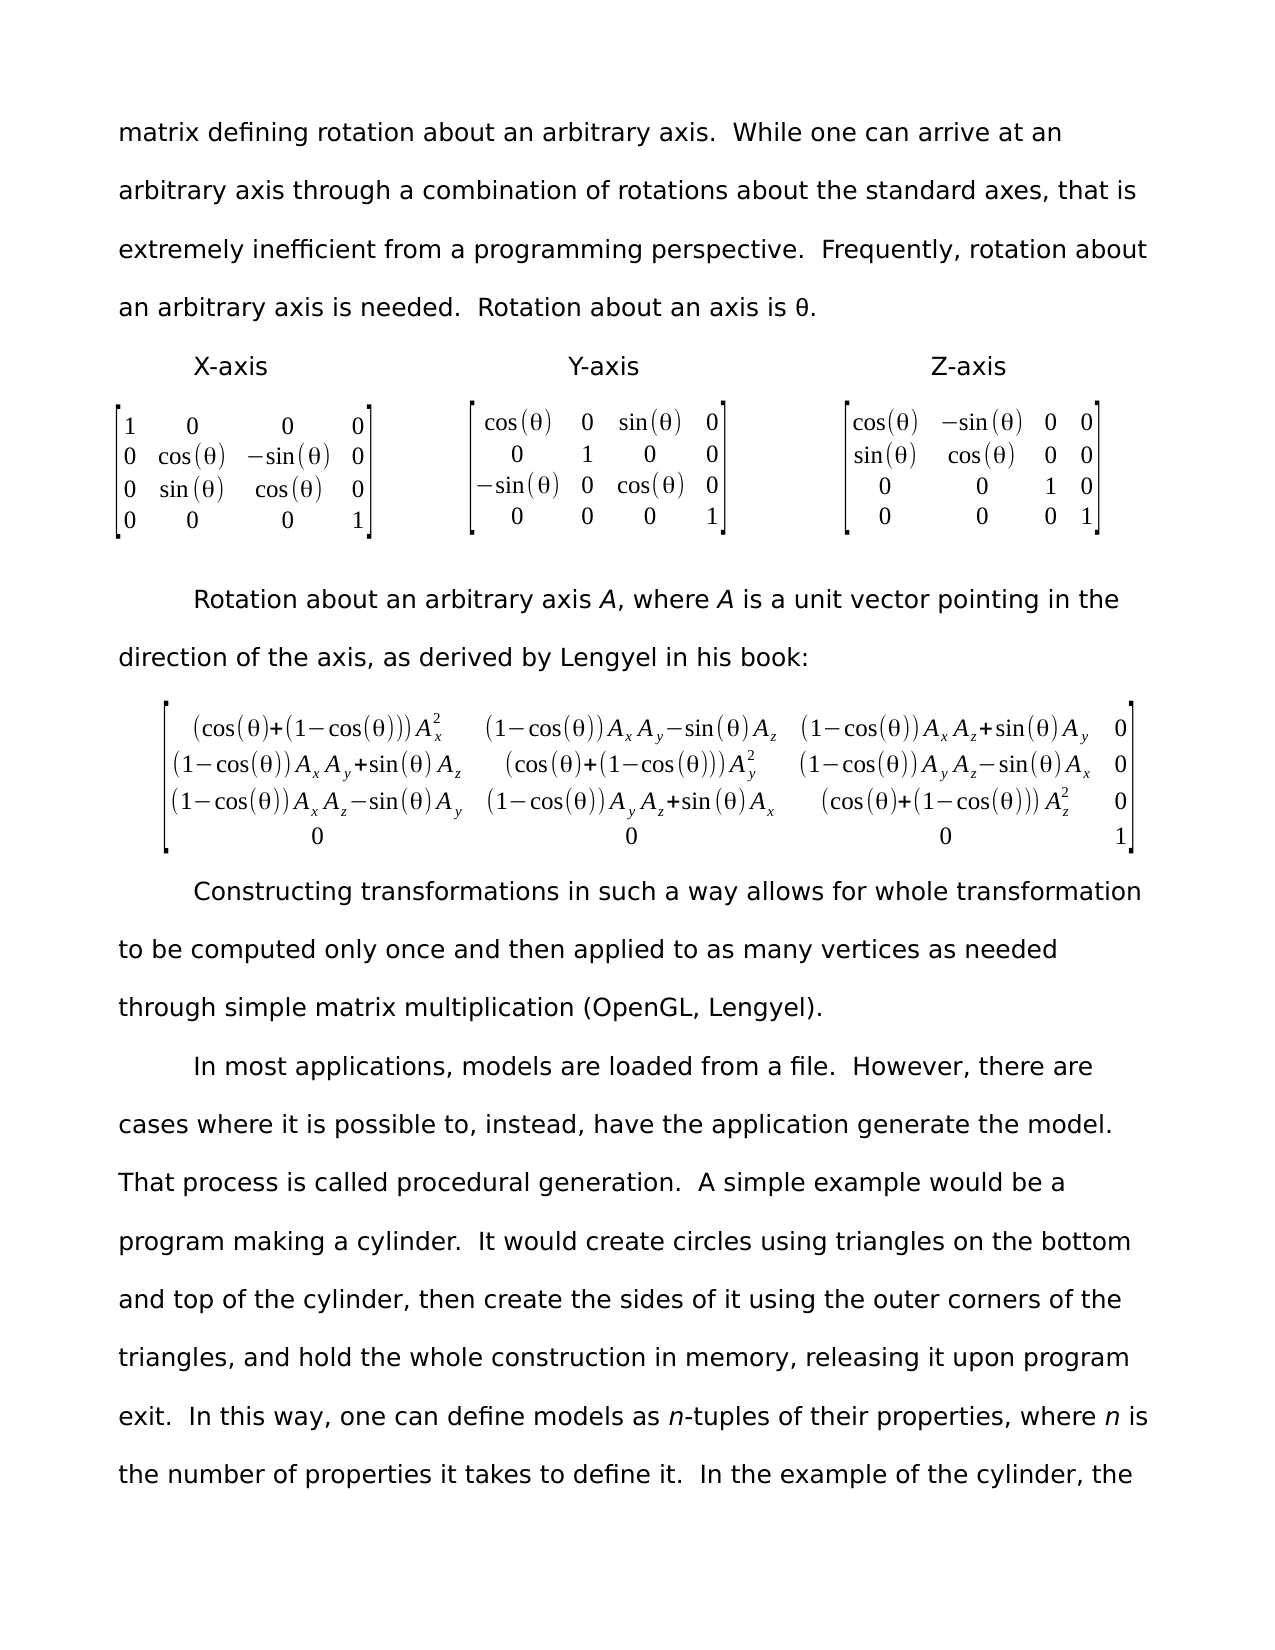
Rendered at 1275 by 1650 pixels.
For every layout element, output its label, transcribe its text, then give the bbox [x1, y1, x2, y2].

text Rotation about an arbitrary axis A, where A is a unit vector pointing in the direction of the axis, as derived by Lengyel in his book: [118, 585, 1157, 673]
text X-axis Y-axis Z-axis [118, 352, 1157, 381]
text Constructing transformations in such a way allows for whole transformation to be computed only once and then applied to as many vertices as needed through simple matrix multiplication (OpenGL, Lengyel). [118, 877, 1157, 1023]
text In most applications, models are loaded from a file. However, there are cases where it is possible to, instead, have the application generate the model. That process is called procedural generation. A simple example would be a program making a cylinder. It would create circles using triangles on the bottom and top of the cylinder, then create the sides of it using the outer corners of the triangles, and hold the whole construction in memory, releasing it upon program exit. In this way, one can define models as n-tuples of their properties, where n is the number of properties it takes to define it. In the example of the cylinder, the [118, 1052, 1157, 1489]
text matrix defining rotation about an arbitrary axis. While one can arrive at an arbitrary axis through a combination of rotations about the standard axes, that is extremely inefficient from a programming perspective. Frequently, rotation about an arbitrary axis is needed. Rotation about an axis is θ. [118, 118, 1157, 322]
